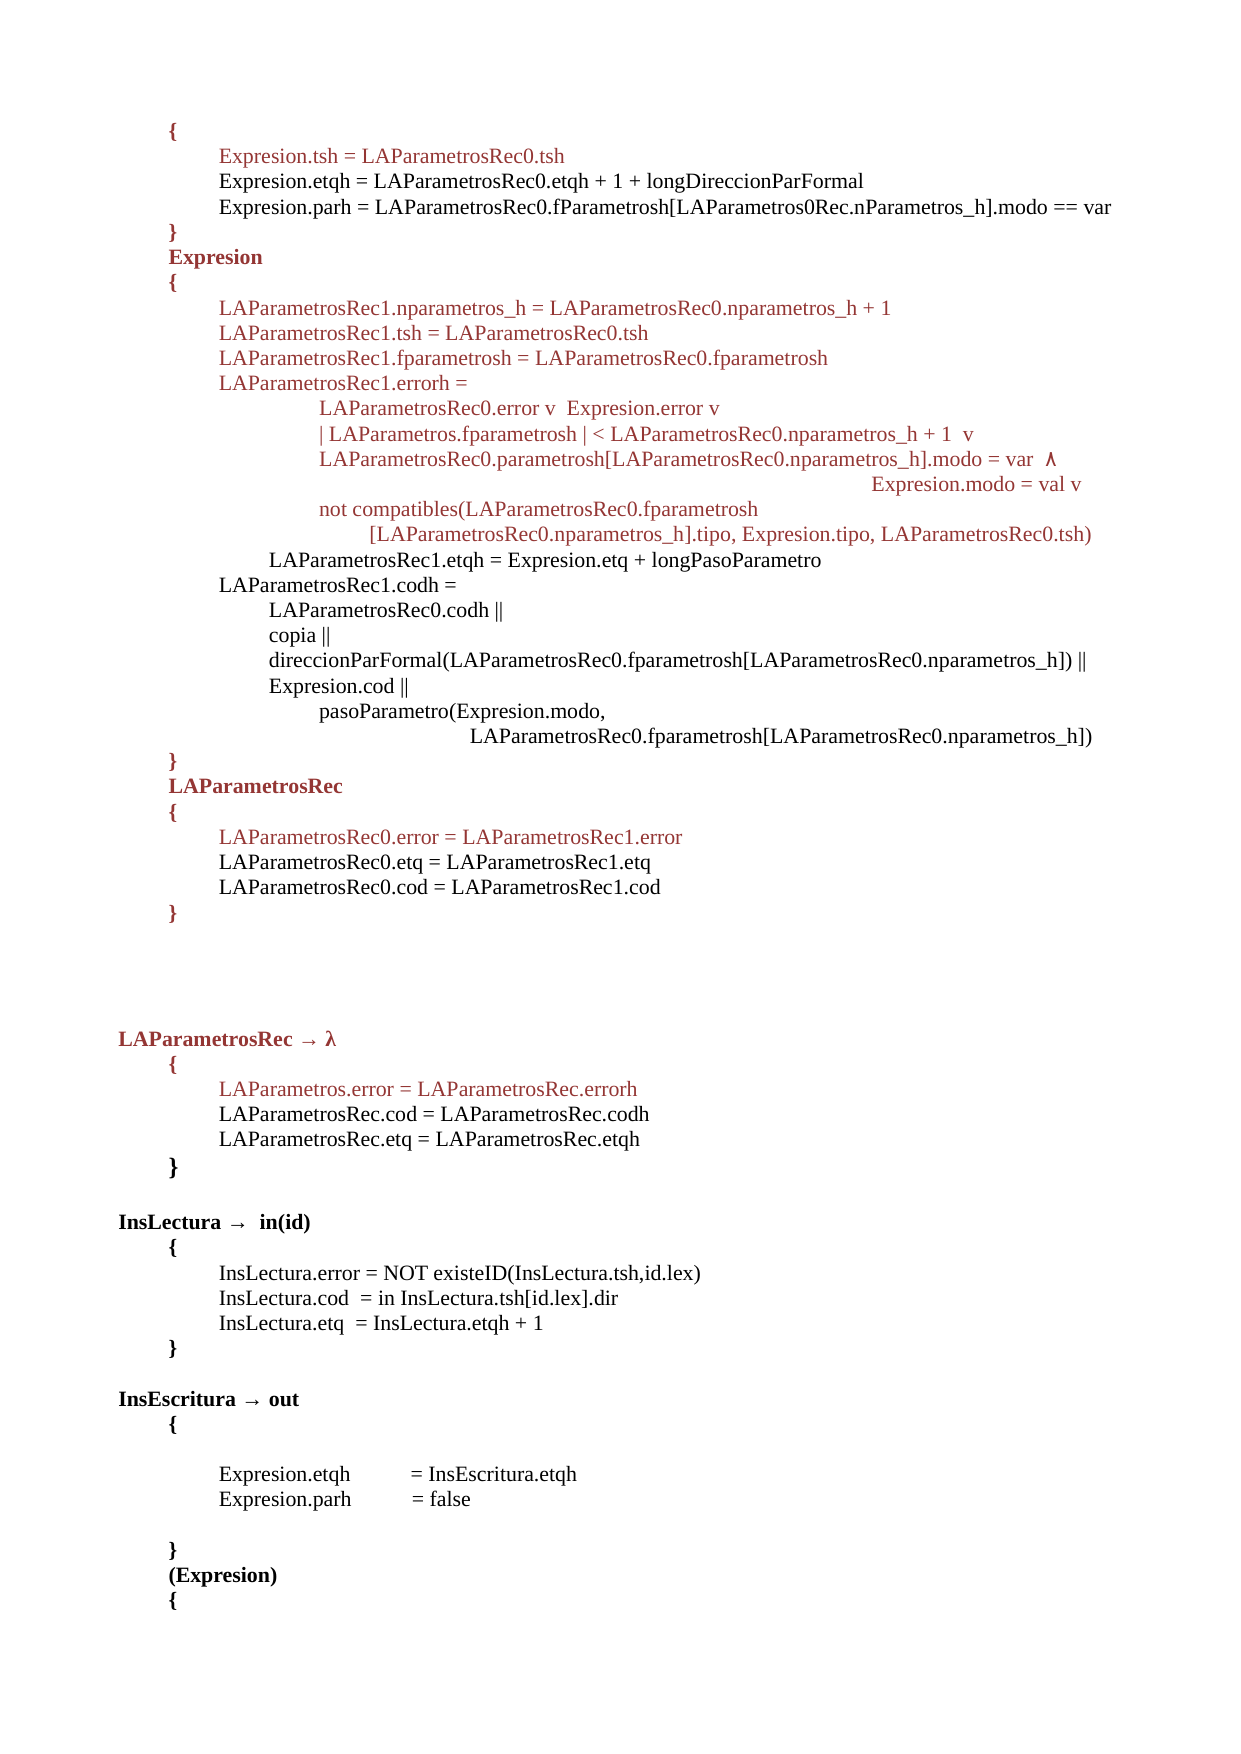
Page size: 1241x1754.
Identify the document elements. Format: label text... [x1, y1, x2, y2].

text LAParametrosRec0.error v Expresion.error v [168, 395, 1122, 421]
text Expresion.cod || [118, 673, 1122, 698]
text { [168, 1587, 1122, 1612]
text } [168, 748, 1122, 773]
text InsLectura.cod = in InsLectura.tsh[id.lex].dir [168, 1285, 1122, 1310]
text LAParametrosRec0.etq = LAParametrosRec1.etq [118, 849, 1122, 874]
text InsLectura.error = NOT existeID(InsLectura.tsh,id.lex) [168, 1259, 1122, 1285]
text LAParametrosRec0.parametrosh[LAParametrosRec0.nparametros_h].modo = var ٨ Expresion.modo = val v [168, 446, 1122, 496]
text LAParametrosRec1.codh = [118, 572, 1122, 597]
text (Expresion) [168, 1562, 1122, 1587]
text LAParametrosRec1.nparametros_h = LAParametrosRec0.nparametros_h + 1 [168, 294, 1122, 320]
text { [168, 799, 1122, 824]
text InsLectura → in(id) [118, 1209, 1122, 1234]
text LAParametrosRec [168, 773, 1122, 799]
text LAParametrosRec0.error = LAParametrosRec1.error [168, 824, 1122, 849]
text not compatibles(LAParametrosRec0.fparametrosh [168, 496, 1122, 521]
text InsEscritura → out [118, 1386, 1122, 1411]
text LAParametrosRec → λ [118, 1026, 1122, 1051]
text LAParametros.error = LAParametrosRec.errorh [168, 1076, 1122, 1101]
text LAParametrosRec.cod = LAParametrosRec.codh [118, 1101, 1122, 1126]
text } [168, 219, 1122, 244]
text { [168, 1234, 1122, 1259]
text LAParametrosRec0.cod = LAParametrosRec1.cod [168, 874, 1122, 899]
text { [168, 269, 1122, 294]
text InsLectura.etq = InsLectura.etqh + 1 [168, 1310, 1122, 1335]
text } [168, 899, 1122, 925]
text copia || [118, 622, 1122, 647]
text } [168, 1537, 1122, 1562]
text { [168, 1411, 1122, 1436]
text LAParametrosRec1.etqh = Expresion.etq + longPasoParametro [168, 547, 1122, 572]
text LAParametrosRec1.tsh = LAParametrosRec0.tsh [168, 320, 1122, 345]
text [LAParametrosRec0.nparametros_h].tipo, Expresion.tipo, LAParametrosRec0.tsh) [168, 521, 1122, 547]
text LAParametrosRec1.fparametrosh = LAParametrosRec0.fparametrosh [168, 345, 1122, 370]
text { [168, 1051, 1122, 1076]
text Expresion.parh = LAParametrosRec0.fParametrosh[LAParametros0Rec.nParametros_h].modo == var [168, 194, 1122, 219]
text LAParametrosRec0.codh || [118, 597, 1122, 622]
text | LAParametros.fparametrosh | < LAParametrosRec0.nparametros_h + 1 v [168, 421, 1122, 446]
text Expresion.parh = false [168, 1486, 1122, 1512]
text { [168, 118, 1122, 143]
text Expresion [168, 244, 1122, 269]
text direccionParFormal(LAParametrosRec0.fparametrosh[LAParametrosRec0.nparametros_h]) || [118, 647, 1122, 673]
text } [168, 1335, 1122, 1360]
text Expresion.etqh = LAParametrosRec0.etqh + 1 + longDireccionParFormal [118, 168, 1122, 194]
text Expresion.etqh = InsEscritura.etqh [168, 1461, 1122, 1486]
text pasoParametro(Expresion.modo, LAParametrosRec0.fparametrosh[LAParametrosRec0.nparametros_h]) [168, 698, 1122, 748]
text LAParametrosRec1.errorh = [168, 370, 1122, 395]
text Expresion.tsh = LAParametrosRec0.tsh [168, 143, 1122, 168]
text } [168, 1152, 1122, 1180]
text LAParametrosRec.etq = LAParametrosRec.etqh [168, 1126, 1122, 1152]
